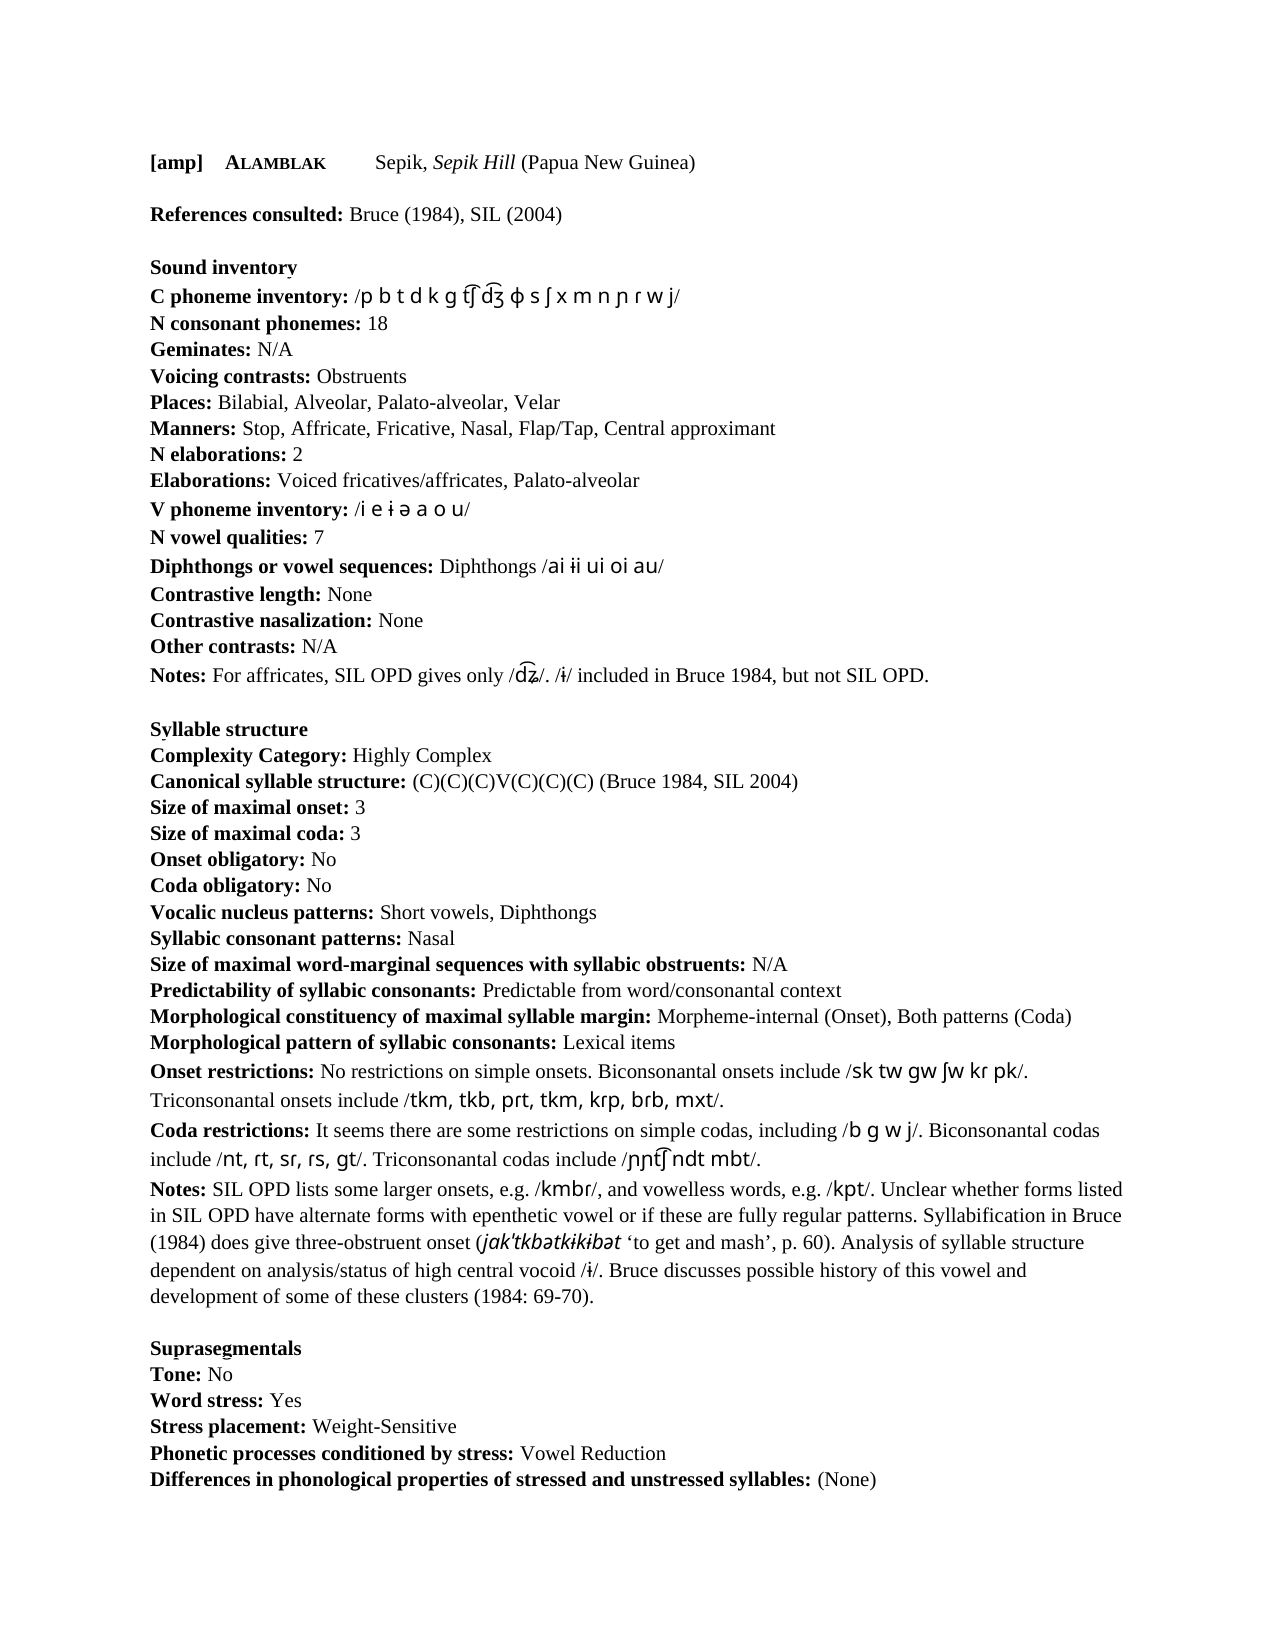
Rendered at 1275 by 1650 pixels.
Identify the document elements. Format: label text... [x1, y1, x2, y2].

text Coda restrictions: It seems there are some restrictions on simple codas, including /b ɡ w j/. Biconsonantal codas include /nt, ɾt, sɾ, ɾs, ɡt/. Triconsonantal codas include /ɲɲt͡ʃ ndt mbt/. [150, 1115, 1125, 1172]
text Onset restrictions: No restrictions on simple onsets. Biconsonantal onsets include /sk tw ɡw ʃw kɾ pk/. Triconsonantal onsets include /tkm, tkb, pɾt, tkm, kɾp, bɾb, mxt/. [150, 1056, 1125, 1113]
text Differences in phonological properties of stressed and unstressed syllables: (None) [150, 1467, 1125, 1491]
text Tone: No [150, 1362, 1125, 1386]
text Contrastive nasalization: None [150, 608, 1125, 632]
text Stress placement: Weight-Sensitive [150, 1414, 1125, 1438]
text Complexity Category: Highly Complex [150, 743, 1125, 767]
text Syllable structure [150, 717, 1125, 741]
text N elaborations: 2 [150, 442, 1125, 466]
text N consonant phonemes: 18 [150, 311, 1125, 335]
text Size of maximal word-marginal sequences with syllabic obstruents: N/A [150, 952, 1125, 976]
text Suprasegmentals [150, 1336, 1125, 1360]
text Elaborations: Voiced fricatives/affricates, Palato-alveolar [150, 468, 1125, 492]
text Notes: For affricates, SIL OPD gives only /d͡ʑ/. /ɨ/ included in Bruce 1984, but not SIL OPD. [150, 660, 1125, 688]
text C phoneme inventory: /p b t d k ɡ t͡ʃ d͡ʒ ɸ s ʃ x m n ɲ ɾ w j/ [150, 281, 1125, 309]
text Phonetic processes conditioned by stress: Vowel Reduction [150, 1441, 1125, 1465]
text Manners: Stop, Affricate, Fricative, Nasal, Flap/Tap, Central approximant [150, 416, 1125, 440]
text Canonical syllable structure: (C)(C)(C)V(C)(C)(C) (Bruce 1984, SIL 2004) [150, 769, 1125, 793]
text Geminates: N/A [150, 337, 1125, 361]
text Size of maximal onset: 3 [150, 795, 1125, 819]
text References consulted: Bruce (1984), SIL (2004) [150, 202, 1125, 226]
text Notes: SIL OPD lists some larger onsets, e.g. /kmbɾ/, and vowelless words, e.g. /kpt/. Unclear whether forms listed in SIL OPD have alternate forms with epenthetic vowel or if these are fully regular patterns. Syllabification in Bruce (1984) does give three-obstruent onset (jakˈtkbətkɨkɨbət ‘to get and mash’, p. 60). Analysis of syllable structure dependent on analysis/status of high central vocoid /ɨ/. Bruce discusses possible history of this vowel and development of some of these clusters (1984: 69-70). [150, 1174, 1125, 1308]
text Voicing contrasts: Obstruents [150, 363, 1125, 388]
text Diphthongs or vowel sequences: Diphthongs /ai ɨi ui oi au/ [150, 551, 1125, 579]
text Size of maximal coda: 3 [150, 821, 1125, 845]
text N vowel qualities: 7 [150, 525, 1125, 549]
text Sound inventory [150, 254, 1125, 279]
text Places: Bilabial, Alveolar, Palato-alveolar, Velar [150, 390, 1125, 414]
text [amp] Alamblak Sepik, Sepik Hill (Papua New Guinea) [150, 150, 1125, 174]
text Vocalic nucleus patterns: Short vowels, Diphthongs [150, 899, 1125, 924]
text Syllabic consonant patterns: Nasal [150, 926, 1125, 950]
text Onset obligatory: No [150, 847, 1125, 871]
text Word stress: Yes [150, 1388, 1125, 1412]
text Coda obligatory: No [150, 873, 1125, 897]
text Other contrasts: N/A [150, 634, 1125, 658]
text V phoneme inventory: /i e ɨ ə a o u/ [150, 494, 1125, 523]
text Morphological constituency of maximal syllable margin: Morpheme-internal (Onset), Both patterns (Coda) [150, 1004, 1125, 1028]
text Contrastive length: None [150, 581, 1125, 606]
text Morphological pattern of syllabic consonants: Lexical items [150, 1030, 1125, 1054]
text Predictability of syllabic consonants: Predictable from word/consonantal context [150, 978, 1125, 1002]
